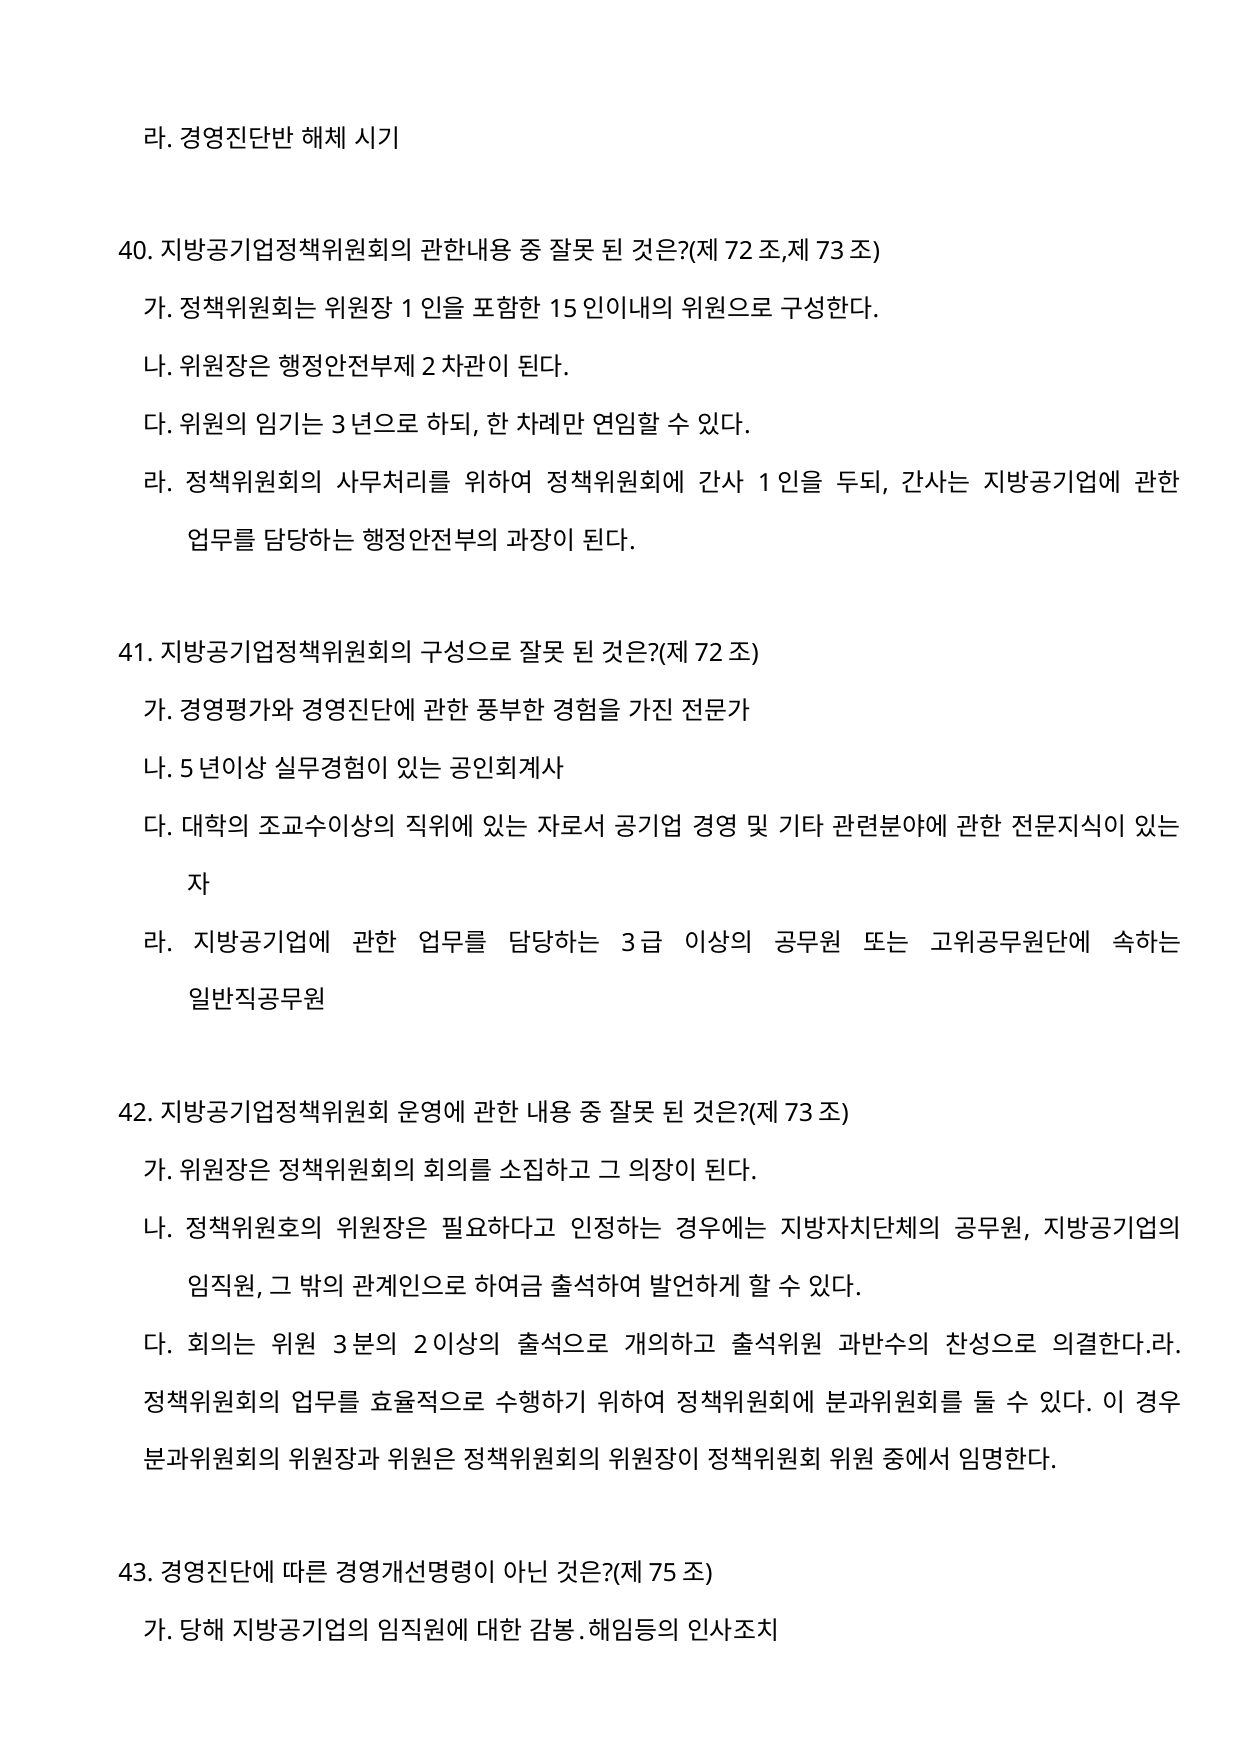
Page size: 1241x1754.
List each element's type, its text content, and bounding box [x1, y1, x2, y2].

text 다. 위원의 임기는 3년으로 하되, 한 차례만 연임할 수 있다. [143, 404, 1181, 441]
text 라. 경영진단반 해체 시기 [143, 118, 1181, 154]
text 다. 회의는 위원 3분의 2이상의 출석으로 개의하고 출석위원 과반수의 찬성으로 의결한다.라. 정책위원회의 업무를 효율적으로 수행하기 위하여 정책위원회에 분과위원회를 둘 수 있다. 이 경우 분과위원회의 위원장과 위원은 정책위원회의 위원장이 정책위원회 위원 중에서 임명한다. [143, 1324, 1181, 1476]
text 라. 지방공기업에 관한 업무를 담당하는 3급 이상의 공무원 또는 고위공무원단에 속하는 일반직공무원 [143, 922, 1181, 1016]
text 41. 지방공기업정책위원회의 구성으로 잘못 된 것은?(제72조) [118, 632, 1181, 669]
text 가. 정책위원회는 위원장 1인을 포함한 15인이내의 위원으로 구성한다. [143, 288, 1181, 325]
text 나. 5년이상 실무경험이 있는 공인회계사 [143, 748, 1181, 784]
text 42. 지방공기업정책위원회 운영에 관한 내용 중 잘못 된 것은?(제73조) [118, 1092, 1181, 1129]
text 43. 경영진단에 따른 경영개선명령이 아닌 것은?(제75조) [118, 1552, 1181, 1588]
text 나. 정책위원호의 위원장은 필요하다고 인정하는 경우에는 지방자치단체의 공무원, 지방공기업의 임직원, 그 밖의 관계인으로 하여금 출석하여 발언하게 할 수 있다. [143, 1208, 1181, 1302]
text 나. 위원장은 행정안전부제2차관이 된다. [143, 346, 1181, 383]
text 가. 당해 지방공기업의 임직원에 대한 감봉․해임등의 인사조치 [143, 1610, 1181, 1646]
text 가. 경영평가와 경영진단에 관한 풍부한 경험을 가진 전문가 [143, 690, 1181, 727]
text 가. 위원장은 정책위원회의 회의를 소집하고 그 의장이 된다. [143, 1150, 1181, 1187]
text 다. 대학의 조교수이상의 직위에 있는 자로서 공기업 경영 및 기타 관련분야에 관한 전문지식이 있는 자 [143, 806, 1181, 900]
text 라. 정책위원회의 사무처리를 위하여 정책위원회에 간사 1인을 두되, 간사는 지방공기업에 관한 업무를 담당하는 행정안전부의 과장이 된다. [143, 462, 1181, 556]
text 40. 지방공기업정책위원회의 관한내용 중 잘못 된 것은?(제72조,제73조) [118, 231, 1181, 267]
